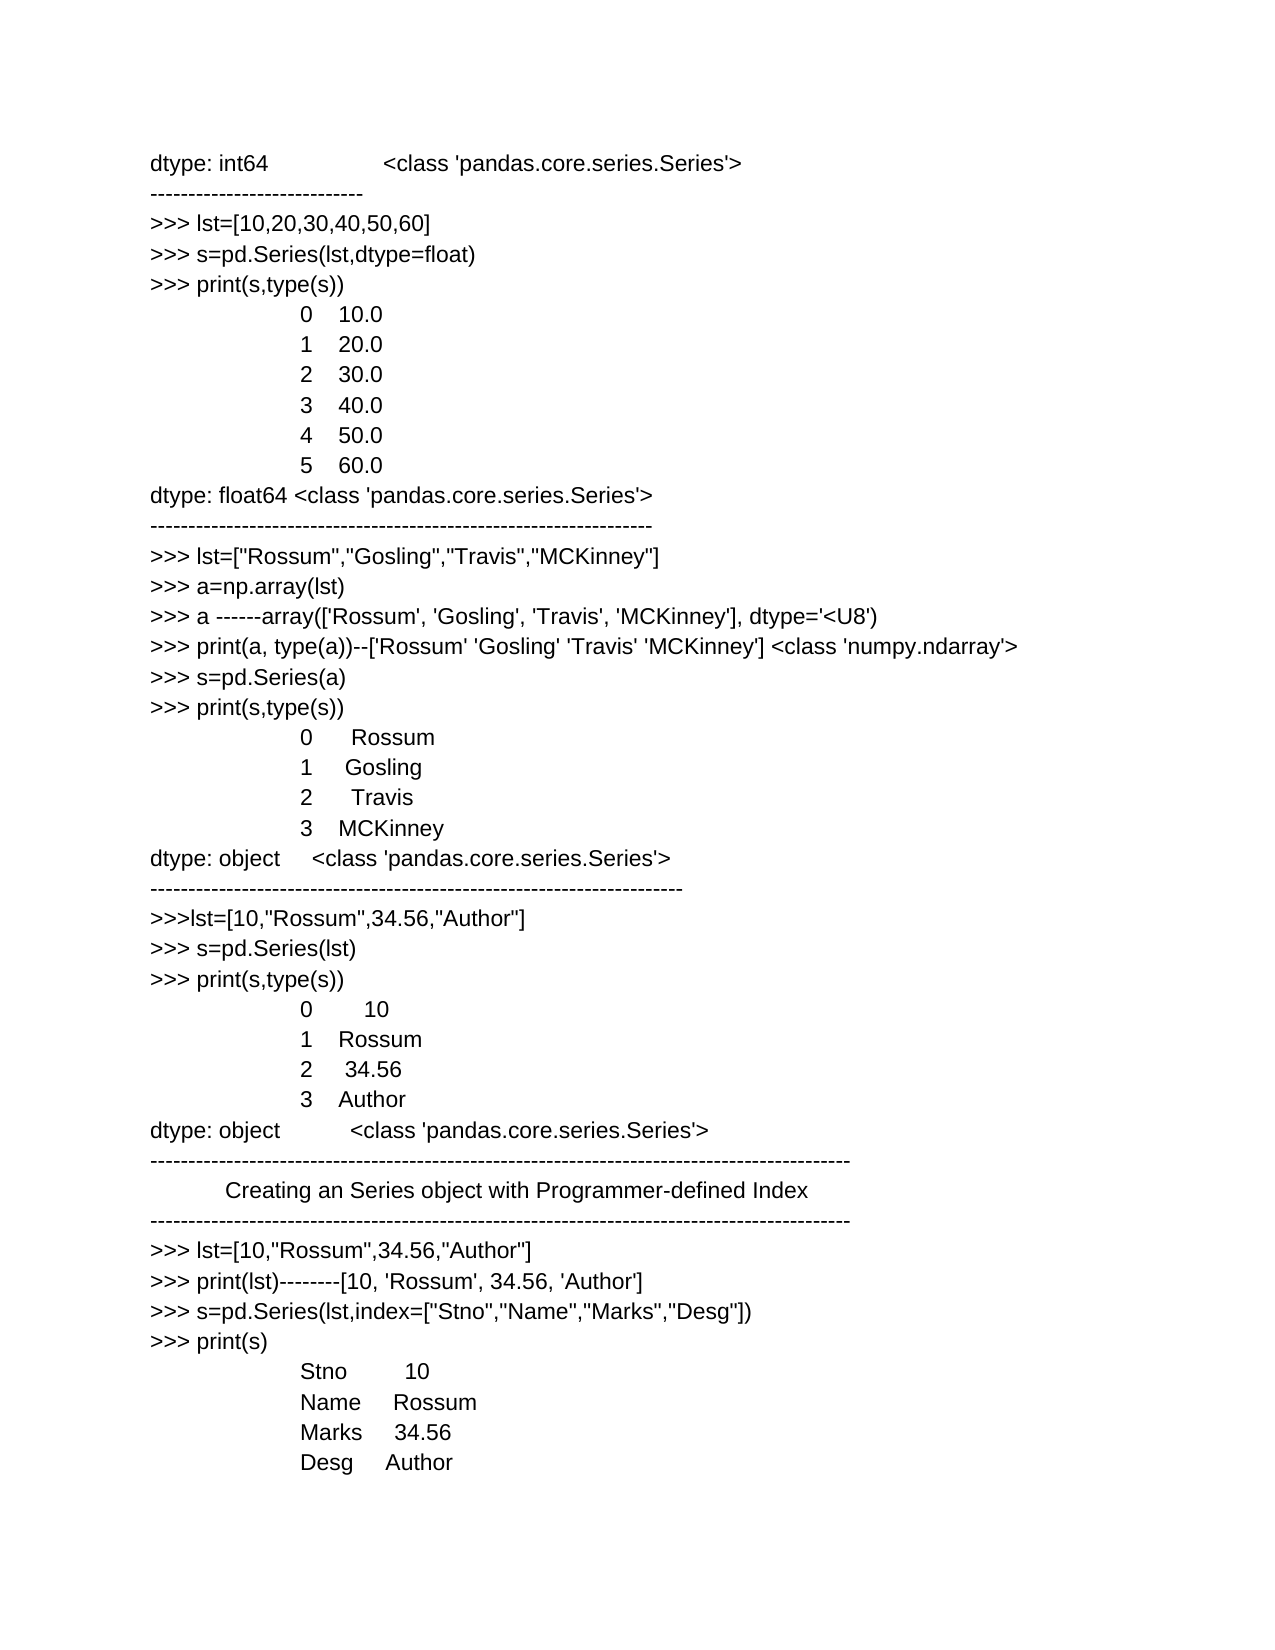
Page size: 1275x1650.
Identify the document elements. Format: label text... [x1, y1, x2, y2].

text 2 Travis [150, 784, 1125, 811]
text >>> print(s,type(s)) [150, 966, 1125, 992]
text Marks 34.56 [150, 1419, 1125, 1445]
text 0 10 [150, 996, 1125, 1022]
text >>> print(lst)--------[10, 'Rossum', 34.56, 'Author'] [150, 1268, 1125, 1294]
text 3 40.0 [150, 392, 1125, 418]
text >>> s=pd.Series(lst) [150, 935, 1125, 962]
text >>> print(s) [150, 1328, 1125, 1354]
text ------------------------------------------------------------------ [150, 512, 1125, 539]
text >>>lst=[10,"Rossum",34.56,"Author"] [150, 905, 1125, 932]
text dtype: int64 <class 'pandas.core.series.Series'> [150, 150, 1125, 176]
text 0 10.0 [150, 301, 1125, 327]
text -------------------------------------------------------------------------------------------- [150, 1207, 1125, 1234]
text ---------------------------- [150, 180, 1125, 207]
text >>> s=pd.Series(a) [150, 663, 1125, 690]
text ---------------------------------------------------------------------- [150, 875, 1125, 901]
text dtype: float64 <class 'pandas.core.series.Series'> [150, 482, 1125, 509]
text >>> lst=[10,20,30,40,50,60] [150, 210, 1125, 237]
text >>> a ------array(['Rossum', 'Gosling', 'Travis', 'MCKinney'], dtype='<U8') [150, 603, 1125, 629]
text 3 MCKinney [150, 814, 1125, 841]
text -------------------------------------------------------------------------------------------- [150, 1147, 1125, 1173]
text >>> lst=["Rossum","Gosling","Travis","MCKinney"] [150, 543, 1125, 569]
text 1 20.0 [150, 331, 1125, 358]
text 1 Gosling [150, 754, 1125, 781]
text >>> print(s,type(s)) [150, 694, 1125, 720]
text 2 30.0 [150, 361, 1125, 388]
text >>> print(a, type(a))--['Rossum' 'Gosling' 'Travis' 'MCKinney'] <class 'numpy.ndarray'> [150, 633, 1125, 660]
text 5 60.0 [150, 452, 1125, 478]
text dtype: object <class 'pandas.core.series.Series'> [150, 1117, 1125, 1143]
text >>> lst=[10,"Rossum",34.56,"Author"] [150, 1237, 1125, 1264]
text >>> s=pd.Series(lst,index=["Stno","Name","Marks","Desg"]) [150, 1298, 1125, 1324]
text 2 34.56 [150, 1056, 1125, 1083]
text 0 Rossum [150, 724, 1125, 750]
text 1 Rossum [150, 1026, 1125, 1052]
text 4 50.0 [150, 422, 1125, 448]
text Stno 10 [150, 1358, 1125, 1385]
text Name Rossum [150, 1388, 1125, 1415]
text Creating an Series object with Programmer-defined Index [150, 1177, 1125, 1203]
text dtype: object <class 'pandas.core.series.Series'> [150, 845, 1125, 871]
text Desg Author [150, 1449, 1125, 1475]
text >>> a=np.array(lst) [150, 573, 1125, 599]
text >>> s=pd.Series(lst,dtype=float) [150, 241, 1125, 267]
text 3 Author [150, 1086, 1125, 1113]
text >>> print(s,type(s)) [150, 271, 1125, 297]
